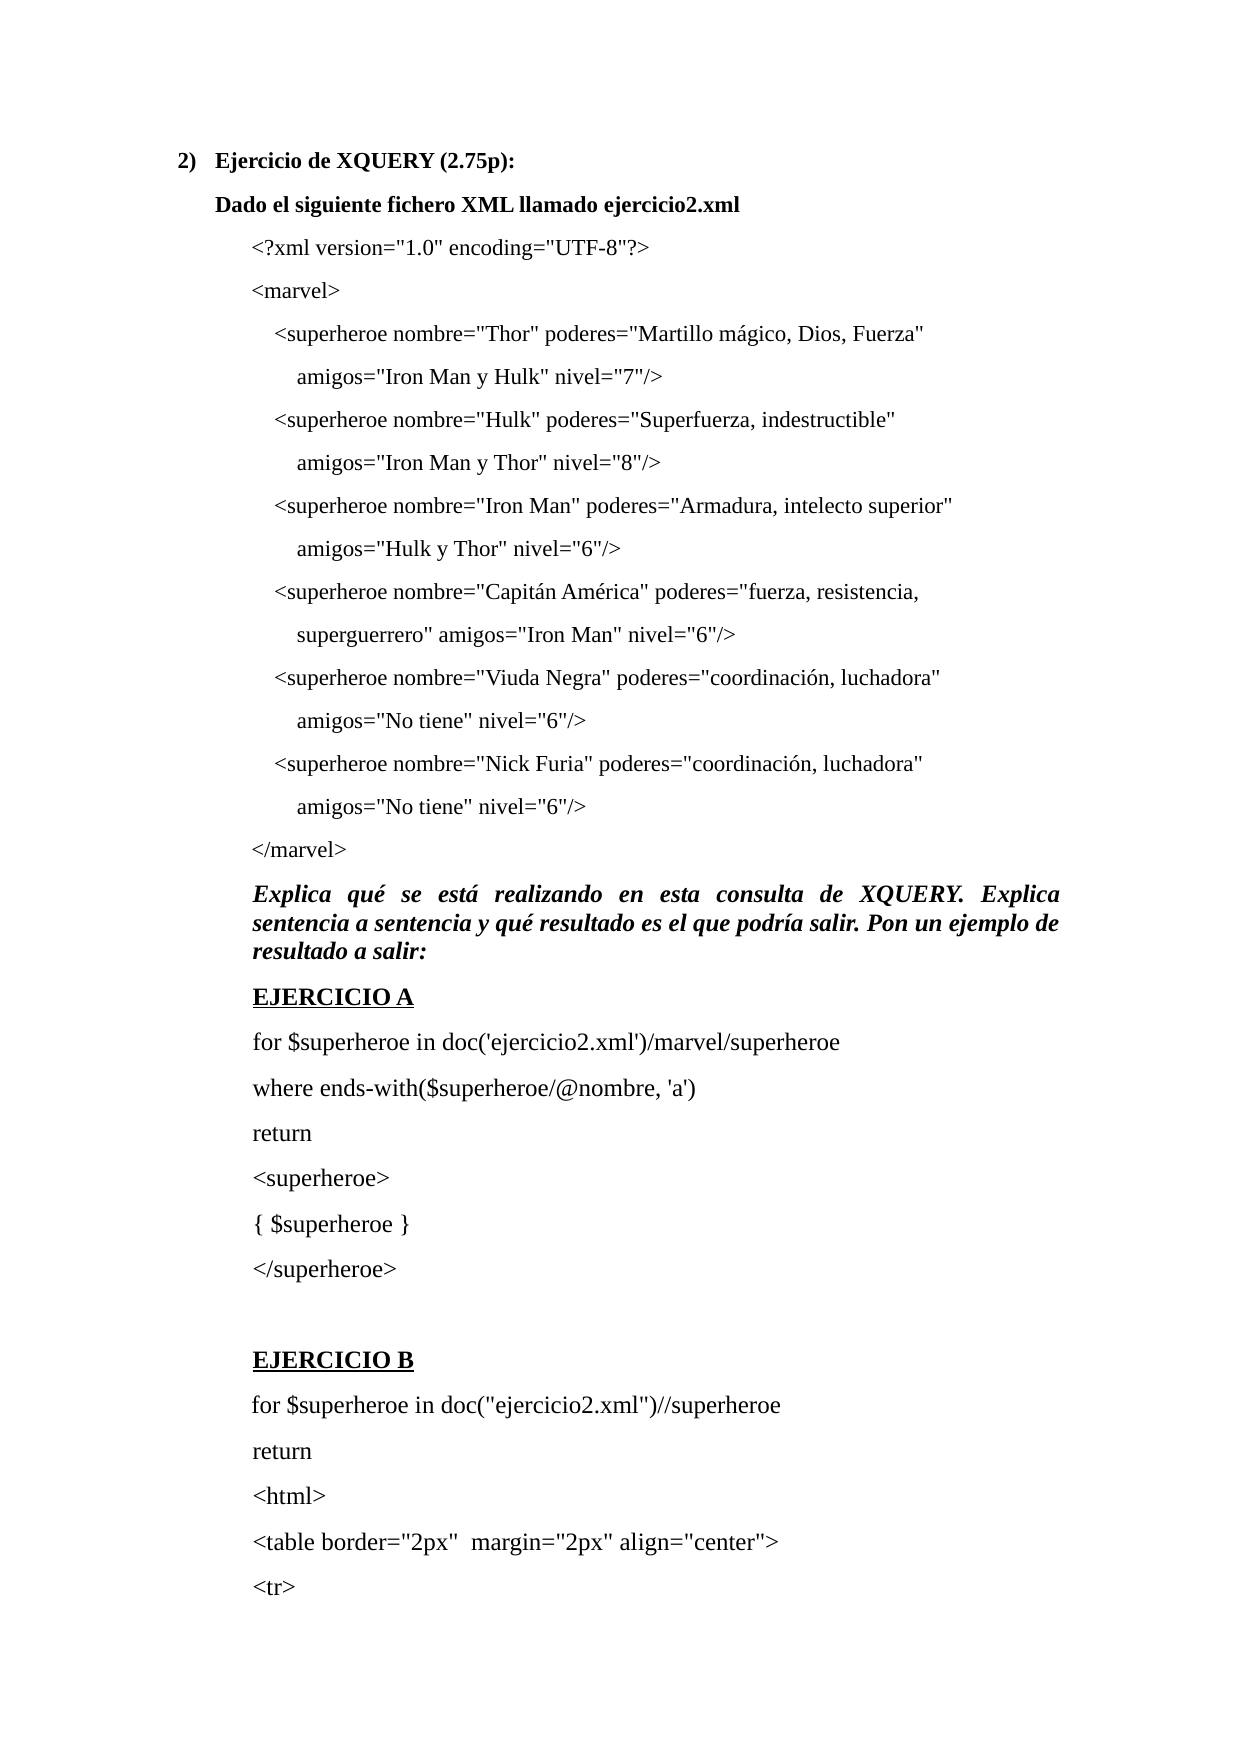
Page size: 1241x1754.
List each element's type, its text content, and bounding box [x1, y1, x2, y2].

list <superheroe nombre="Iron Man" poderes="Armadura, intelecto superior" [251, 492, 1063, 518]
list </marvel> [251, 836, 1063, 862]
list superguerrero" amigos="Iron Man" nivel="6"/> [251, 621, 1063, 647]
list <tr> [252, 1572, 1063, 1601]
text for $superheroe in doc("ejercicio2.xml")//superheroe [177, 1391, 1063, 1419]
list amigos="Iron Man y Thor" nivel="8"/> [251, 449, 1063, 475]
list <?xml version="1.0" encoding="UTF-8"?> [251, 234, 1063, 260]
list <table border="2px" margin="2px" align="center"> [252, 1527, 1063, 1556]
list where ends-with($superheroe/@nombre, 'a') [252, 1073, 1063, 1101]
list amigos="No tiene" nivel="6"/> [251, 793, 1063, 819]
text Explica qué se está realizando en esta consulta de XQUERY. Explica sentencia a sentencia y qué resultado es el que podría salir. Pon un ejemplo de resultado a salir: [252, 879, 1063, 965]
list { $superheroe } [252, 1209, 1063, 1238]
list <html> [252, 1481, 1063, 1510]
list amigos="No tiene" nivel="6"/> [251, 707, 1063, 733]
list EJERCICIO A [252, 982, 1063, 1011]
list <superheroe nombre="Thor" poderes="Martillo mágico, Dios, Fuerza" [251, 320, 1063, 346]
list return [252, 1436, 1063, 1465]
list for $superheroe in doc('ejercicio2.xml')/marvel/superheroe [252, 1027, 1063, 1056]
list return [252, 1118, 1063, 1147]
list amigos="Hulk y Thor" nivel="6"/> [251, 535, 1063, 561]
list <superheroe> [252, 1163, 1063, 1192]
list amigos="Iron Man y Hulk" nivel="7"/> [251, 363, 1063, 389]
list <superheroe nombre="Capitán América" poderes="fuerza, resistencia, [251, 578, 1063, 604]
list <superheroe nombre="Hulk" poderes="Superfuerza, indestructible" [251, 406, 1063, 432]
list Dado el siguiente fichero XML llamado ejercicio2.xml [215, 191, 1063, 217]
list EJERCICIO B [252, 1345, 1063, 1374]
list <superheroe nombre="Viuda Negra" poderes="coordinación, luchadora" [251, 664, 1063, 690]
list <marvel> [251, 277, 1063, 303]
list </superheroe> [252, 1254, 1063, 1283]
list Ejercicio de XQUERY (2.75p): [177, 148, 1063, 174]
list <superheroe nombre="Nick Furia" poderes="coordinación, luchadora" [251, 750, 1063, 776]
